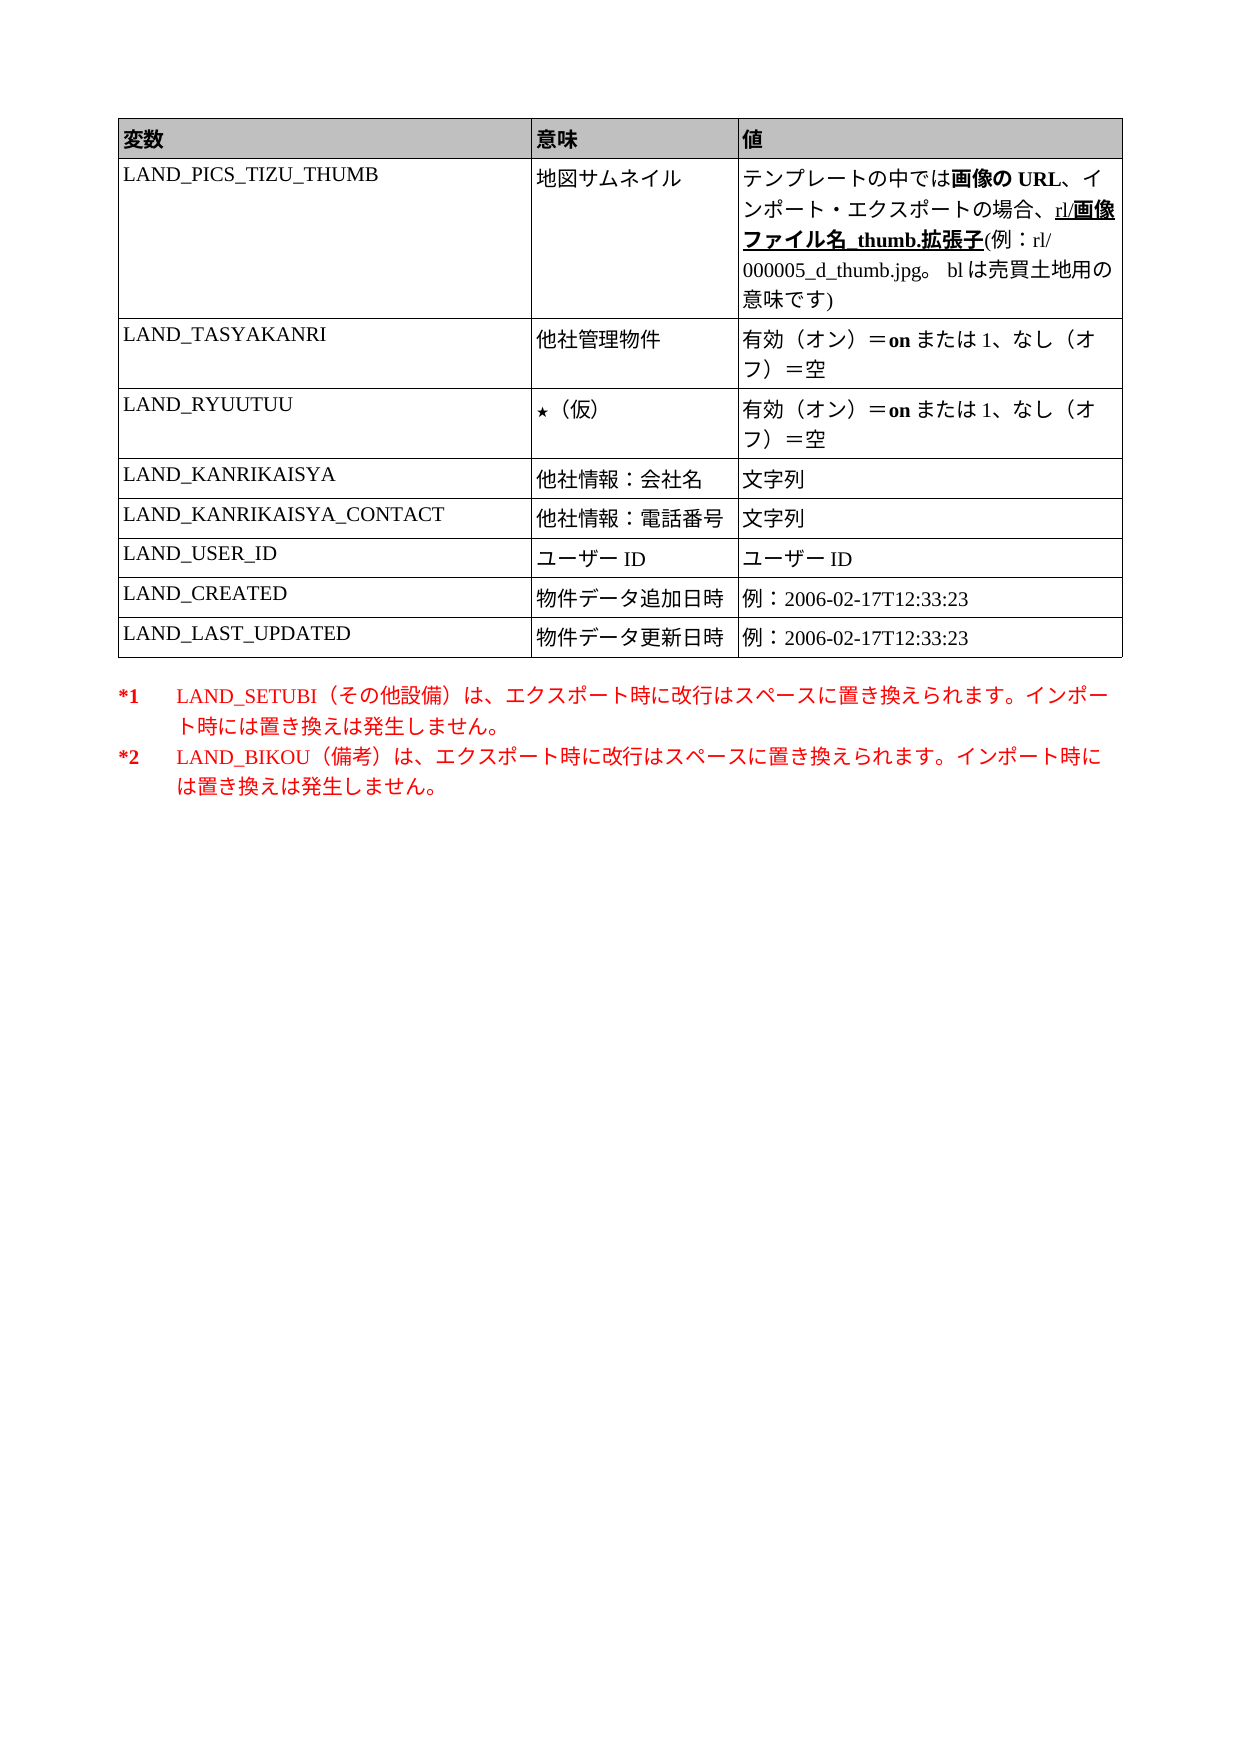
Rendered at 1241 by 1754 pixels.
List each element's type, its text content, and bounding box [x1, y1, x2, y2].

table_header 変数 [119, 119, 531, 158]
text *1 LAND_SETUBI（その他設備）は、エクスポート時に改行はスペースに置き換えられます。インポート時には置き換えは発生しません。 [118, 680, 1122, 740]
table_cell ユーザーID [532, 539, 738, 577]
table_cell 文字列 [739, 499, 1122, 537]
table_cell LAND_USER_ID [119, 539, 531, 577]
table_cell 文字列 [739, 459, 1122, 498]
table_cell LAND_KANRIKAISYA [119, 459, 531, 498]
text *2 LAND_BIKOU（備考）は、エクスポート時に改行はスペースに置き換えられます。インポート時には置き換えは発生しません。 [118, 740, 1122, 801]
table_cell 有効（オン）＝onまたは1、なし（オフ）＝空 [739, 389, 1122, 458]
table_cell 地図サムネイル [532, 159, 738, 318]
table_header 値 [739, 119, 1122, 158]
table_cell 他社管理物件 [532, 319, 738, 388]
table_cell LAND_CREATED [119, 578, 531, 617]
table_cell 例：2006-02-17T12:33:23 [739, 618, 1122, 657]
table_cell ★（仮） [532, 389, 738, 458]
table_cell ユーザーID [739, 539, 1122, 577]
table_cell LAND_TASYAKANRI [119, 319, 531, 388]
table_cell 他社情報：電話番号 [532, 499, 738, 537]
table_cell 物件データ更新日時 [532, 618, 738, 657]
table_cell LAND_PICS_TIZU_THUMB [119, 159, 531, 318]
table_cell 例：2006-02-17T12:33:23 [739, 578, 1122, 617]
table_header 意味 [532, 119, 738, 158]
table_cell LAND_RYUUTUU [119, 389, 531, 458]
table_cell LAND_LAST_UPDATED [119, 618, 531, 657]
table_cell 他社情報：会社名 [532, 459, 738, 498]
table_cell LAND_KANRIKAISYA_CONTACT [119, 499, 531, 537]
table_cell テンプレートの中では画像のURL、インポート・エクスポートの場合、rl/画像ファイル名_thumb.拡張子(例：rl/000005_d_thumb.jpg。 blは売買土地用の意味です) [739, 159, 1122, 318]
table_cell 有効（オン）＝onまたは1、なし（オフ）＝空 [739, 319, 1122, 388]
table_cell 物件データ追加日時 [532, 578, 738, 617]
